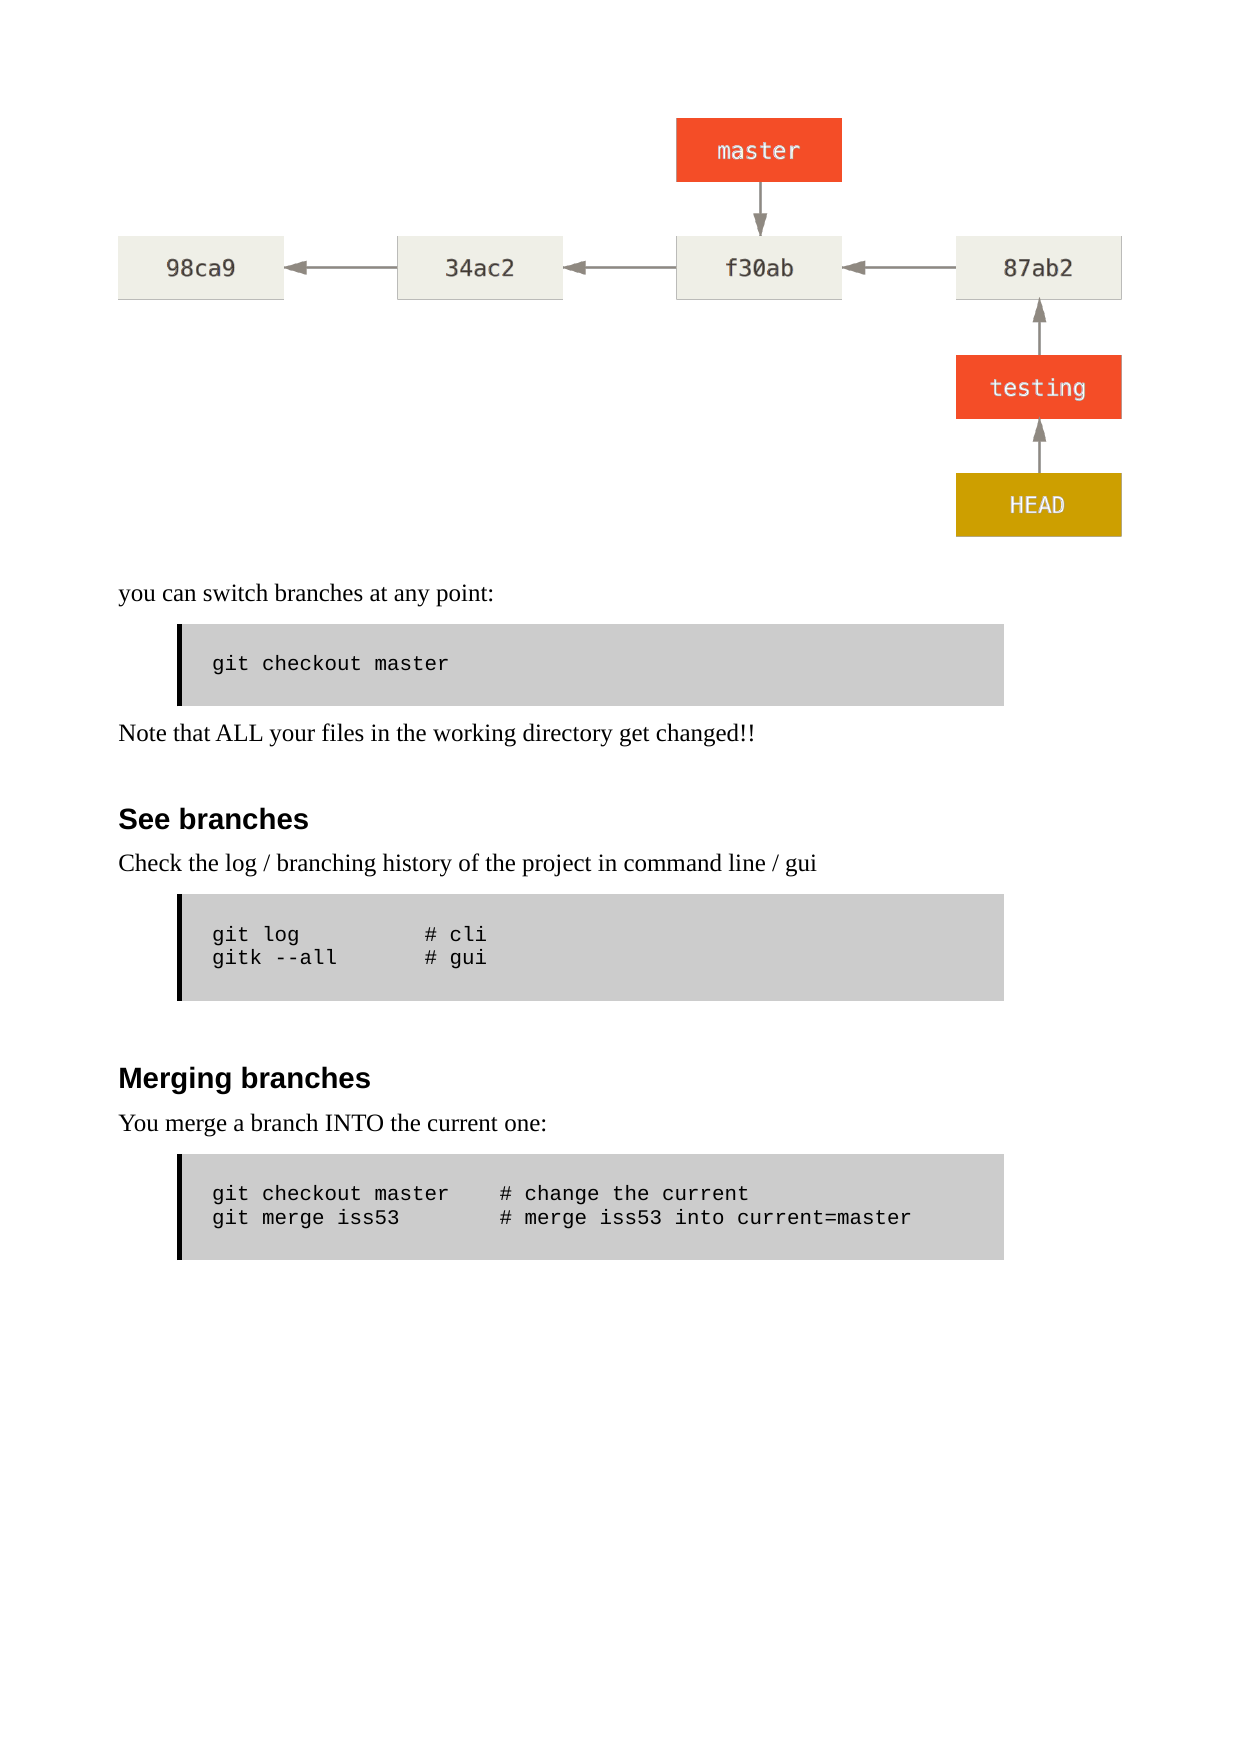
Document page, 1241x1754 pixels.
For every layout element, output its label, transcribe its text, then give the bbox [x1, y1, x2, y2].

text You merge a branch INTO the current one: [118, 1108, 1122, 1136]
subtitle See branches [118, 802, 1122, 836]
picture [118, 118, 1123, 538]
text Note that ALL your files in the working directory get changed!! [118, 718, 1122, 747]
text git checkout master [182, 624, 1004, 706]
text you can switch branches at any point: [118, 578, 1122, 606]
text git merge iss53 # merge iss53 into current=master [182, 1207, 1004, 1260]
text git checkout master # change the current [182, 1154, 1004, 1207]
subtitle Merging branches [118, 1061, 1122, 1095]
text Check the log / branching history of the project in command line / gui [118, 848, 1122, 877]
text git log # cli [182, 894, 1004, 947]
text gitk --all # gui [182, 947, 1004, 1001]
